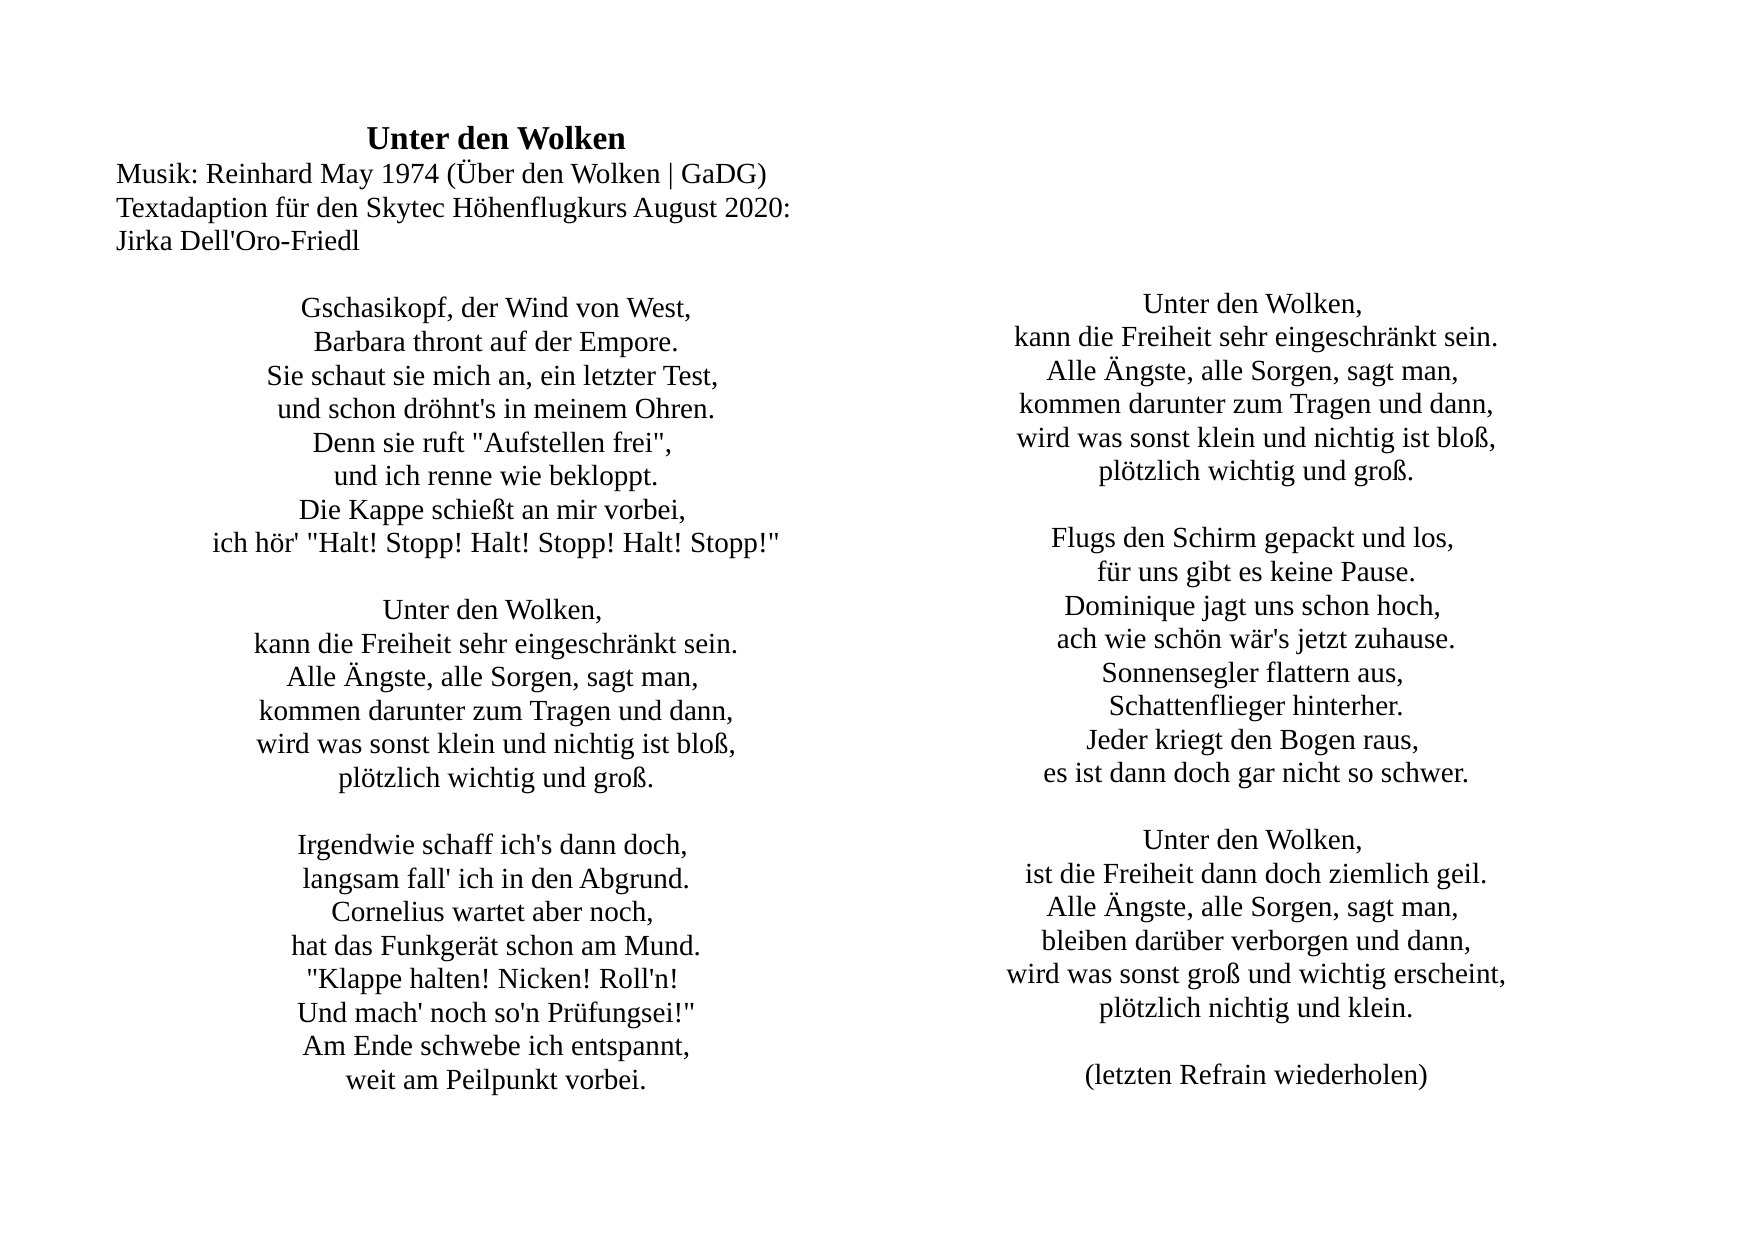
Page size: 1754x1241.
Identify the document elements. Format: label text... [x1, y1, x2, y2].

text hat das Funkgerät schon am Mund. [116, 928, 876, 961]
text Alle Ängste, alle Sorgen, sagt man, [876, 889, 1636, 923]
text Jeder kriegt den Bogen raus, [876, 722, 1636, 755]
text Unter den Wolken, [876, 822, 1636, 856]
text plötzlich wichtig und groß. [876, 453, 1636, 487]
text Barbara thront auf der Empore. [116, 324, 876, 358]
text Dominique jagt uns schon hoch, [876, 588, 1636, 621]
text kann die Freiheit sehr eingeschränkt sein. [116, 626, 876, 659]
text es ist dann doch gar nicht so schwer. [876, 755, 1636, 789]
text Alle Ängste, alle Sorgen, sagt man, [876, 353, 1636, 386]
text wird was sonst groß und wichtig erscheint, [876, 957, 1636, 990]
text Musik: Reinhard May 1974 (Über den Wolken | GaDG) [116, 156, 876, 190]
text bleiben darüber verborgen und dann, [876, 923, 1636, 957]
text Und mach' noch so'n Prüfungsei!" [116, 995, 876, 1028]
text kann die Freiheit sehr eingeschränkt sein. [876, 319, 1636, 353]
text Gschasikopf, der Wind von West, [116, 291, 876, 324]
text wird was sonst klein und nichtig ist bloß, [876, 420, 1636, 453]
text wird was sonst klein und nichtig ist bloß, [116, 727, 876, 760]
text Am Ende schwebe ich entspannt, [116, 1028, 876, 1062]
text "Klappe halten! Nicken! Roll'n! [116, 961, 876, 995]
text Irgendwie schaff ich's dann doch, [116, 827, 876, 861]
text plötzlich wichtig und groß. [116, 760, 876, 794]
text Unter den Wolken, [876, 286, 1636, 319]
text plötzlich nichtig und klein. [876, 990, 1636, 1024]
text langsam fall' ich in den Abgrund. [116, 861, 876, 894]
text ist die Freiheit dann doch ziemlich geil. [876, 856, 1636, 889]
text kommen darunter zum Tragen und dann, [116, 693, 876, 727]
text Sie schaut sie mich an, ein letzter Test, [116, 358, 876, 391]
text Unter den Wolken [116, 118, 876, 156]
text weit am Peilpunkt vorbei. [116, 1062, 876, 1096]
text ach wie schön wär's jetzt zuhause. [876, 621, 1636, 655]
text Unter den Wolken, [116, 592, 876, 626]
text Sonnensegler flattern aus, [876, 655, 1636, 688]
text Flugs den Schirm gepackt und los, [876, 521, 1636, 554]
text kommen darunter zum Tragen und dann, [876, 386, 1636, 420]
text Jirka Dell'Oro-Friedl [116, 223, 876, 257]
text Die Kappe schießt an mir vorbei, [116, 492, 876, 525]
text Alle Ängste, alle Sorgen, sagt man, [116, 659, 876, 693]
text ich hör' "Halt! Stopp! Halt! Stopp! Halt! Stopp!" [116, 525, 876, 559]
text für uns gibt es keine Pause. [876, 554, 1636, 588]
text und schon dröhnt's in meinem Ohren. [116, 391, 876, 425]
text Denn sie ruft "Aufstellen frei", [116, 425, 876, 458]
text Cornelius wartet aber noch, [116, 894, 876, 928]
text (letzten Refrain wiederholen) [876, 1057, 1636, 1091]
text Schattenflieger hinterher. [876, 688, 1636, 722]
text Textadaption für den Skytec Höhenflugkurs August 2020: [116, 190, 876, 223]
text und ich renne wie bekloppt. [116, 458, 876, 492]
